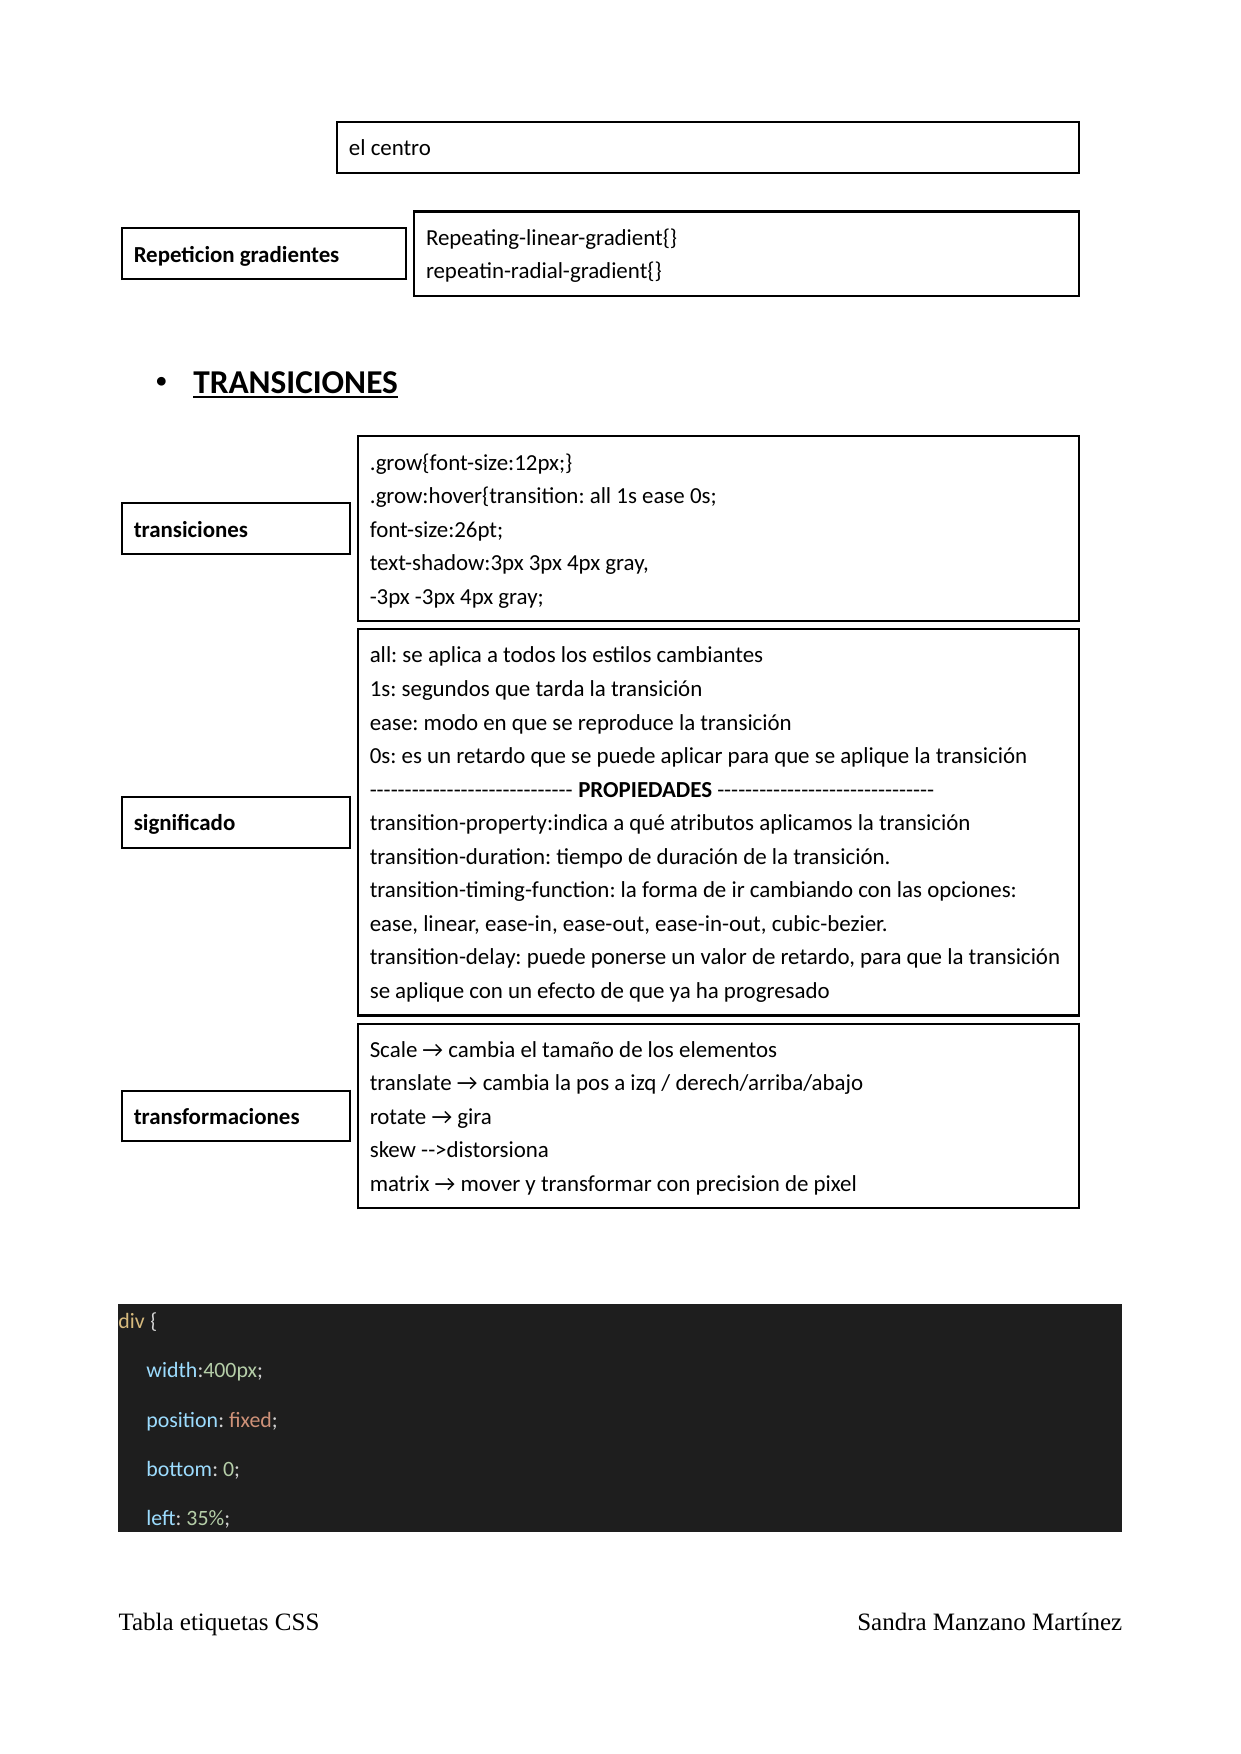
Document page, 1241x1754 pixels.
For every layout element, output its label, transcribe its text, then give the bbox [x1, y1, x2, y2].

table_header Repeticion gradientes [118, 208, 410, 300]
text div { [118, 1304, 1122, 1334]
table_cell transformaciones [118, 1020, 354, 1212]
table_cell all: se aplica a todos los estilos cambiantes 1s: segundos que tarda la transición ease: modo en que se reproduce la transición 0s: es un retardo que se puede aplicar para que se aplique la transición ----------------------------- PROPIEDADES ------------------------------- transition-property:indica a qué atributos aplicamos la transición transition-duration: tiempo de duración de la transición. transition-timing-function: la forma de ir cambiando con las opciones: ease, linear, ease-in, ease-out, ease-in-out, cubic-bezier. transition-delay: puede ponerse un valor de retardo, para que la transición se aplique con un efecto de que ya ha progresado [354, 625, 1083, 1019]
table_header .grow{font-size:12px;} .grow:hover{transition: all 1s ease 0s; font-size:26pt; text-shadow:3px 3px 4px gray, -3px -3px 4px gray; [354, 432, 1083, 625]
table_cell [118, 118, 333, 177]
text left: 35%; [118, 1502, 1122, 1532]
table_cell Scale → cambia el tamaño de los elementos translate → cambia la pos a izq / derech/arriba/abajo rotate → gira skew -->distorsiona matrix → mover y transformar con precision de pixel [354, 1020, 1083, 1212]
table_header Repeating-linear-gradient{} repeatin-radial-gradient{} [410, 208, 1083, 300]
list TRANSICIONES [156, 361, 1122, 402]
text position: fixed; [118, 1403, 1122, 1433]
table_header transiciones [118, 432, 354, 625]
text bottom: 0; [118, 1452, 1122, 1483]
text width:400px; [118, 1353, 1122, 1384]
table_cell el centro [333, 118, 1083, 177]
table_cell significado [118, 625, 354, 1019]
